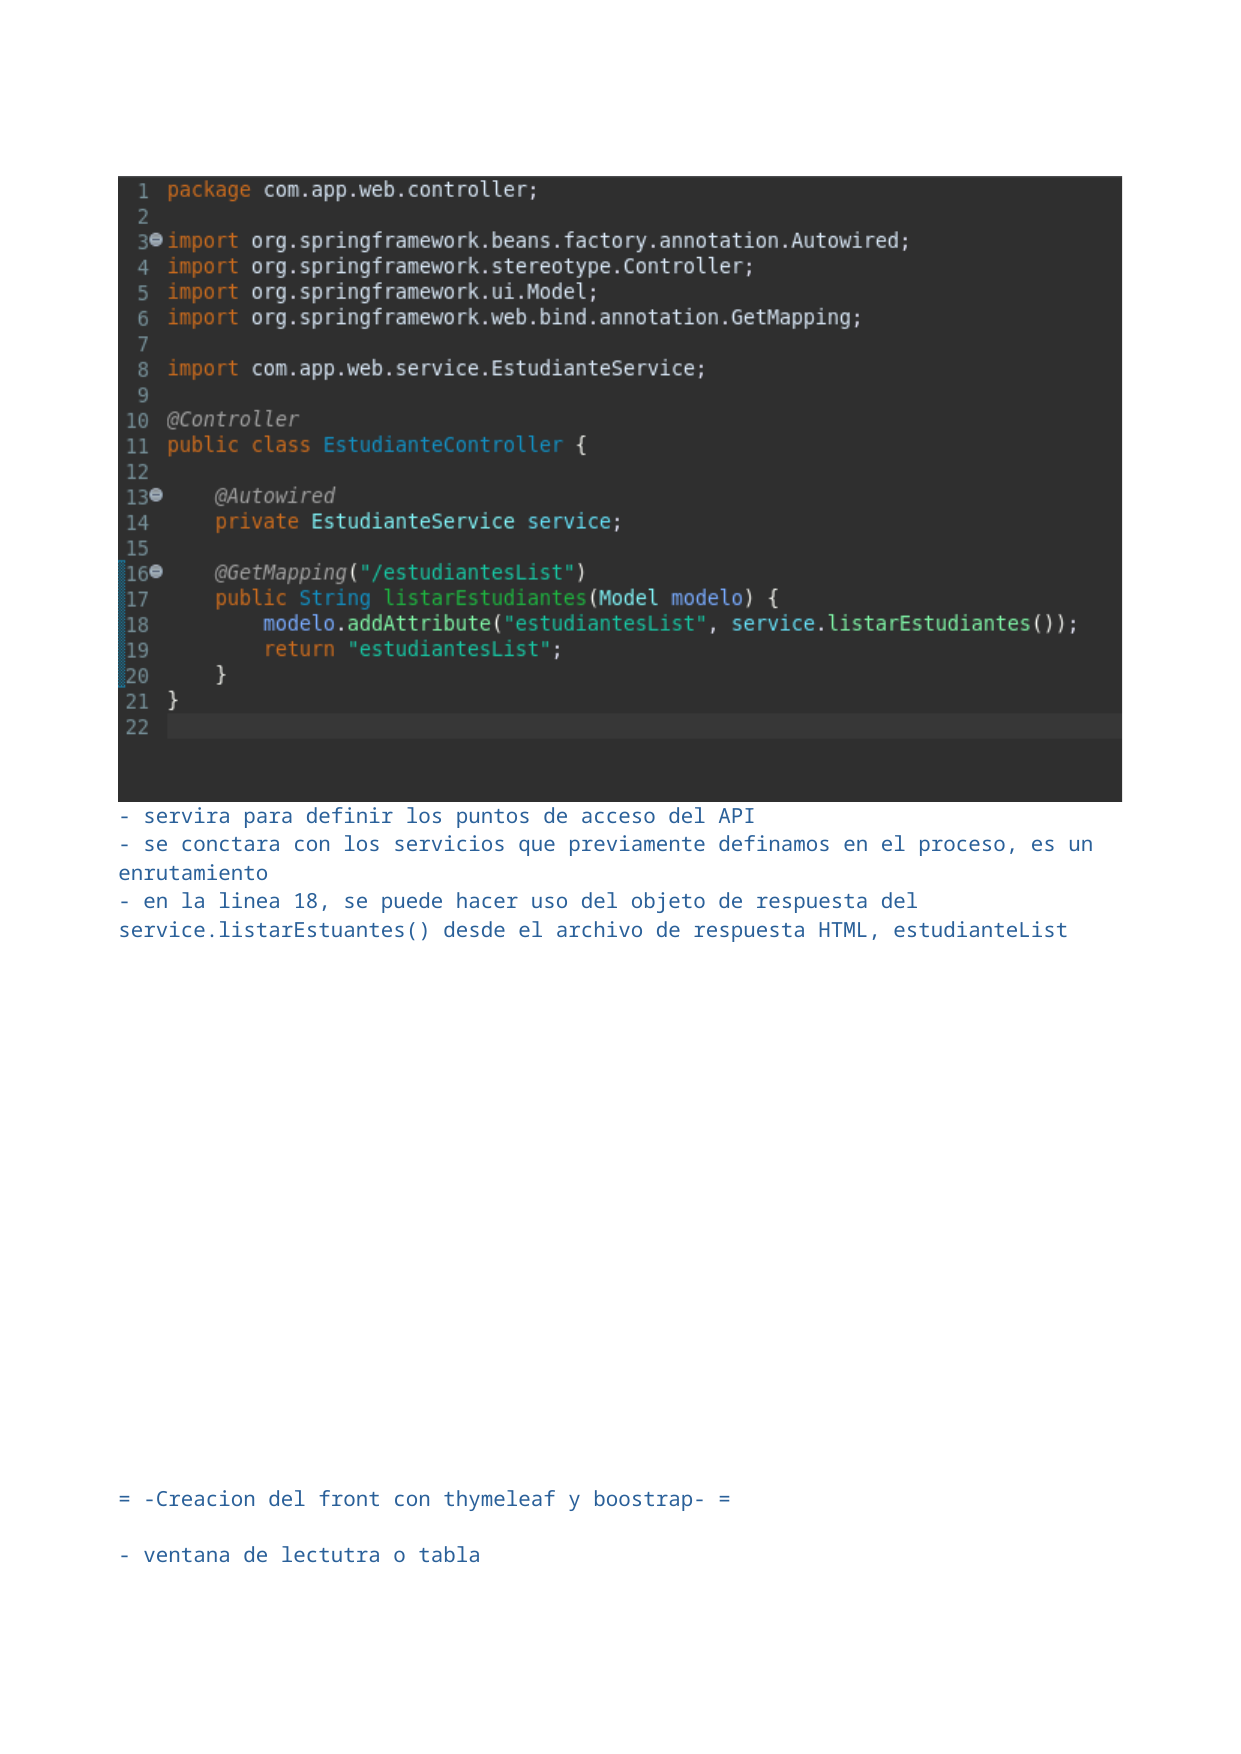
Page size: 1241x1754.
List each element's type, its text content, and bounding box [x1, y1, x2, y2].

picture [118, 176, 1123, 802]
text - ventana de lectutra o tabla [118, 1541, 1122, 1569]
text - en la linea 18, se puede hacer uso del objeto de respuesta del service.listarEstuantes() desde el archivo de respuesta HTML, estudianteList [118, 886, 1122, 943]
text - servira para definir los puntos de acceso del API [118, 802, 1122, 829]
text = -Creacion del front con thymeleaf y boostrap- = [118, 1484, 1122, 1512]
text - se conctara con los servicios que previamente definamos en el proceso, es un enrutamiento [118, 829, 1122, 886]
